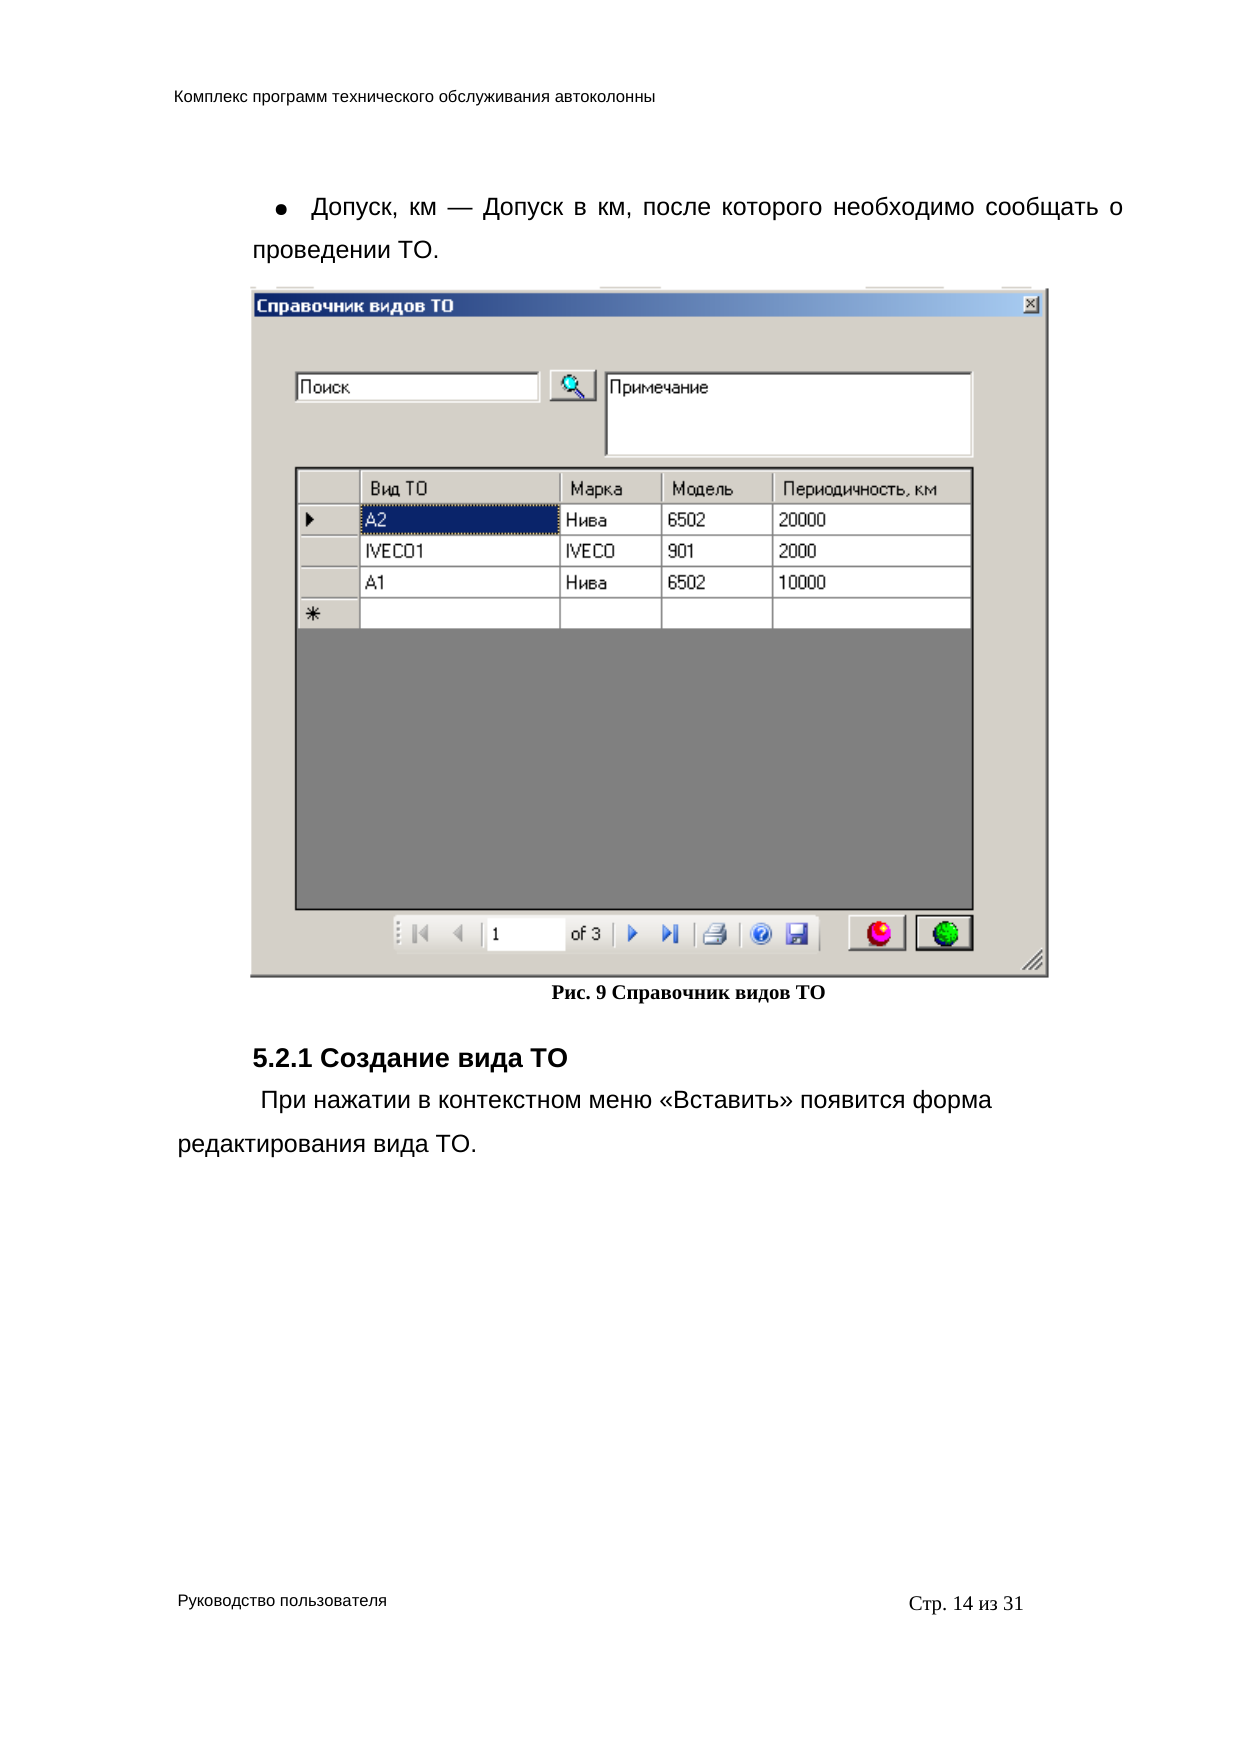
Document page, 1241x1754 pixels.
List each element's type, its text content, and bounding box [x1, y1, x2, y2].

picture [250, 285, 1052, 981]
list При нажатии в контекстном меню «Вставить» появится форма редактирования вида ТО. [140, 1086, 1125, 1157]
list Допуск, км — Допуск в км, после которого необходимо сообщать о проведении ТО. [215, 192, 1125, 264]
list Рис. 9 Справочник видов ТО [215, 297, 1125, 1004]
subtitle 5.2.1 Создание вида ТО [215, 1042, 1125, 1073]
